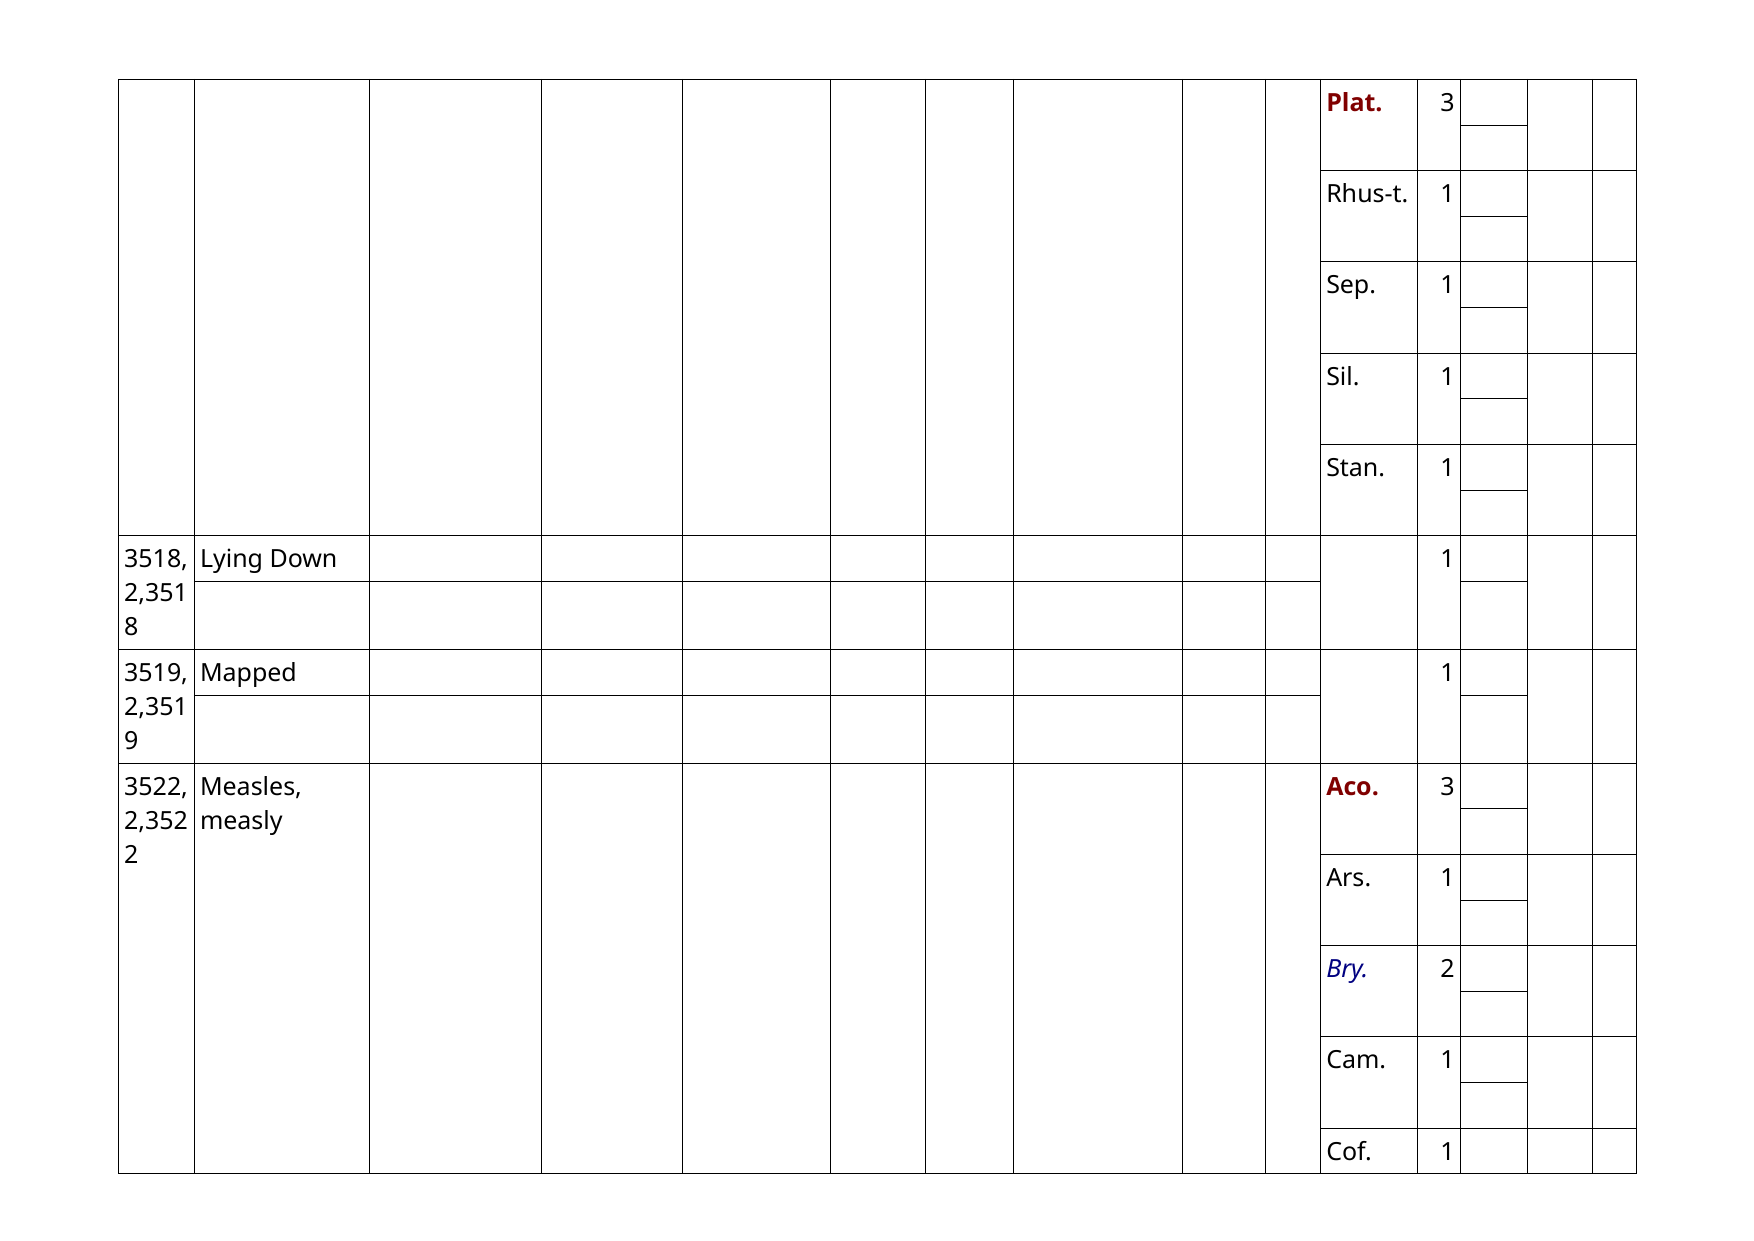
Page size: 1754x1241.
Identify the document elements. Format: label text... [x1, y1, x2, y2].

table_cell [1461, 171, 1527, 216]
table_cell [1528, 946, 1592, 1036]
table_cell [1014, 80, 1182, 535]
table_cell [1528, 855, 1592, 945]
table_cell [1266, 80, 1320, 535]
table_cell [1528, 80, 1592, 170]
table_cell [1266, 582, 1320, 649]
table_cell [1528, 354, 1592, 444]
table_cell [1593, 1037, 1636, 1128]
table_cell [1183, 696, 1265, 763]
table_cell [542, 764, 682, 1173]
table_cell [1593, 1129, 1636, 1173]
table_cell [1014, 582, 1182, 649]
table_cell 1 [1418, 262, 1460, 353]
table_cell [542, 80, 682, 535]
table_cell Bry. [1321, 946, 1417, 1036]
table_cell [195, 80, 369, 535]
table_cell [195, 696, 369, 763]
table_cell 1 [1418, 536, 1460, 649]
table_cell [1528, 650, 1592, 763]
table_cell 3519,2,3519 [119, 650, 194, 763]
table_cell Measles, measly [195, 764, 369, 1173]
table_cell Lying Down [195, 536, 369, 581]
table_cell Ars. [1321, 855, 1417, 945]
table_cell [1593, 354, 1636, 444]
table_cell [1266, 650, 1320, 694]
table_cell [1183, 764, 1265, 1173]
table_cell [1461, 1083, 1527, 1128]
table_cell [370, 650, 541, 694]
table_cell [831, 536, 925, 581]
table_cell [1593, 536, 1636, 649]
table_cell [370, 582, 541, 649]
table_cell Aco. [1321, 764, 1417, 854]
table_cell [683, 536, 830, 581]
table_cell [1183, 650, 1265, 694]
table_cell [1593, 80, 1636, 170]
table_cell 1 [1418, 650, 1460, 763]
table_cell [831, 696, 925, 763]
table_cell [1461, 696, 1527, 763]
table_cell [683, 582, 830, 649]
table_cell 3518,2,3518 [119, 536, 194, 649]
table_cell Mapped [195, 650, 369, 694]
table_cell [831, 650, 925, 694]
table_cell 2 [1418, 946, 1460, 1036]
table_cell [1593, 650, 1636, 763]
table_cell [926, 582, 1013, 649]
table_cell [1593, 946, 1636, 1036]
table_cell [683, 764, 830, 1173]
table_cell 3 [1418, 764, 1460, 854]
table_cell [1321, 536, 1417, 649]
table_cell 1 [1418, 445, 1460, 535]
table_cell [926, 696, 1013, 763]
table_cell [1593, 171, 1636, 261]
table_cell [370, 536, 541, 581]
table_cell 1 [1418, 855, 1460, 945]
table_cell [370, 696, 541, 763]
table_cell [1014, 536, 1182, 581]
table_cell [1593, 764, 1636, 854]
table_cell [1528, 1037, 1592, 1128]
table_cell [1461, 308, 1527, 353]
table_cell [542, 650, 682, 694]
table_cell Stan. [1321, 445, 1417, 535]
table_cell [370, 80, 541, 535]
table_cell [1461, 650, 1527, 694]
table_cell [1461, 764, 1527, 808]
table_cell [1266, 696, 1320, 763]
table_cell [1461, 80, 1527, 124]
table_cell [1266, 764, 1320, 1173]
table_cell [1321, 650, 1417, 763]
table_cell Rhus-t. [1321, 171, 1417, 261]
table_cell 3522,2,3522 [119, 764, 194, 1173]
table_cell [1461, 582, 1527, 649]
table_cell [542, 696, 682, 763]
table_cell [926, 536, 1013, 581]
table_cell [831, 80, 925, 535]
table_cell [1593, 855, 1636, 945]
table_cell 1 [1418, 1129, 1460, 1173]
table_cell [119, 80, 194, 535]
table_cell [1461, 536, 1527, 581]
table_cell [1461, 445, 1527, 489]
table_cell [1461, 399, 1527, 444]
table_cell [926, 80, 1013, 535]
table_cell [370, 764, 541, 1173]
table_cell [1461, 809, 1527, 854]
table_cell [1461, 855, 1527, 899]
table_cell [1183, 536, 1265, 581]
table_cell [542, 536, 682, 581]
table_cell [1461, 901, 1527, 945]
table_cell [1266, 536, 1320, 581]
table_cell [1014, 764, 1182, 1173]
table_cell [1528, 171, 1592, 261]
table_cell [1461, 217, 1527, 261]
table_cell [926, 764, 1013, 1173]
table_cell 1 [1418, 354, 1460, 444]
table_cell [1593, 262, 1636, 353]
table_cell [1461, 126, 1527, 170]
table_cell [1461, 1037, 1527, 1082]
table_cell [1461, 491, 1527, 535]
table_cell 3 [1418, 80, 1460, 170]
table_cell [1528, 764, 1592, 854]
table_cell [926, 650, 1013, 694]
table_cell Plat. [1321, 80, 1417, 170]
table_cell [195, 582, 369, 649]
table_cell [683, 650, 830, 694]
table_cell Sil. [1321, 354, 1417, 444]
table_cell [831, 764, 925, 1173]
table_cell [1014, 650, 1182, 694]
table_cell 1 [1418, 1037, 1460, 1128]
table_cell [1528, 1129, 1592, 1173]
table_cell [1593, 445, 1636, 535]
table_cell [1461, 946, 1527, 991]
table_cell [1461, 262, 1527, 307]
table_cell [1014, 696, 1182, 763]
table_cell [542, 582, 682, 649]
table_cell Cam. [1321, 1037, 1417, 1128]
table_cell [1461, 1129, 1527, 1173]
table_cell [1183, 80, 1265, 535]
table_cell [1461, 992, 1527, 1036]
table_cell [1528, 445, 1592, 535]
table_cell [1528, 262, 1592, 353]
table_cell [1528, 536, 1592, 649]
table_cell [831, 582, 925, 649]
table_cell 1 [1418, 171, 1460, 261]
table_cell [1183, 582, 1265, 649]
table_cell Cof. [1321, 1129, 1417, 1173]
table_cell [683, 80, 830, 535]
table_cell [683, 696, 830, 763]
table_cell Sep. [1321, 262, 1417, 353]
table_cell [1461, 354, 1527, 398]
